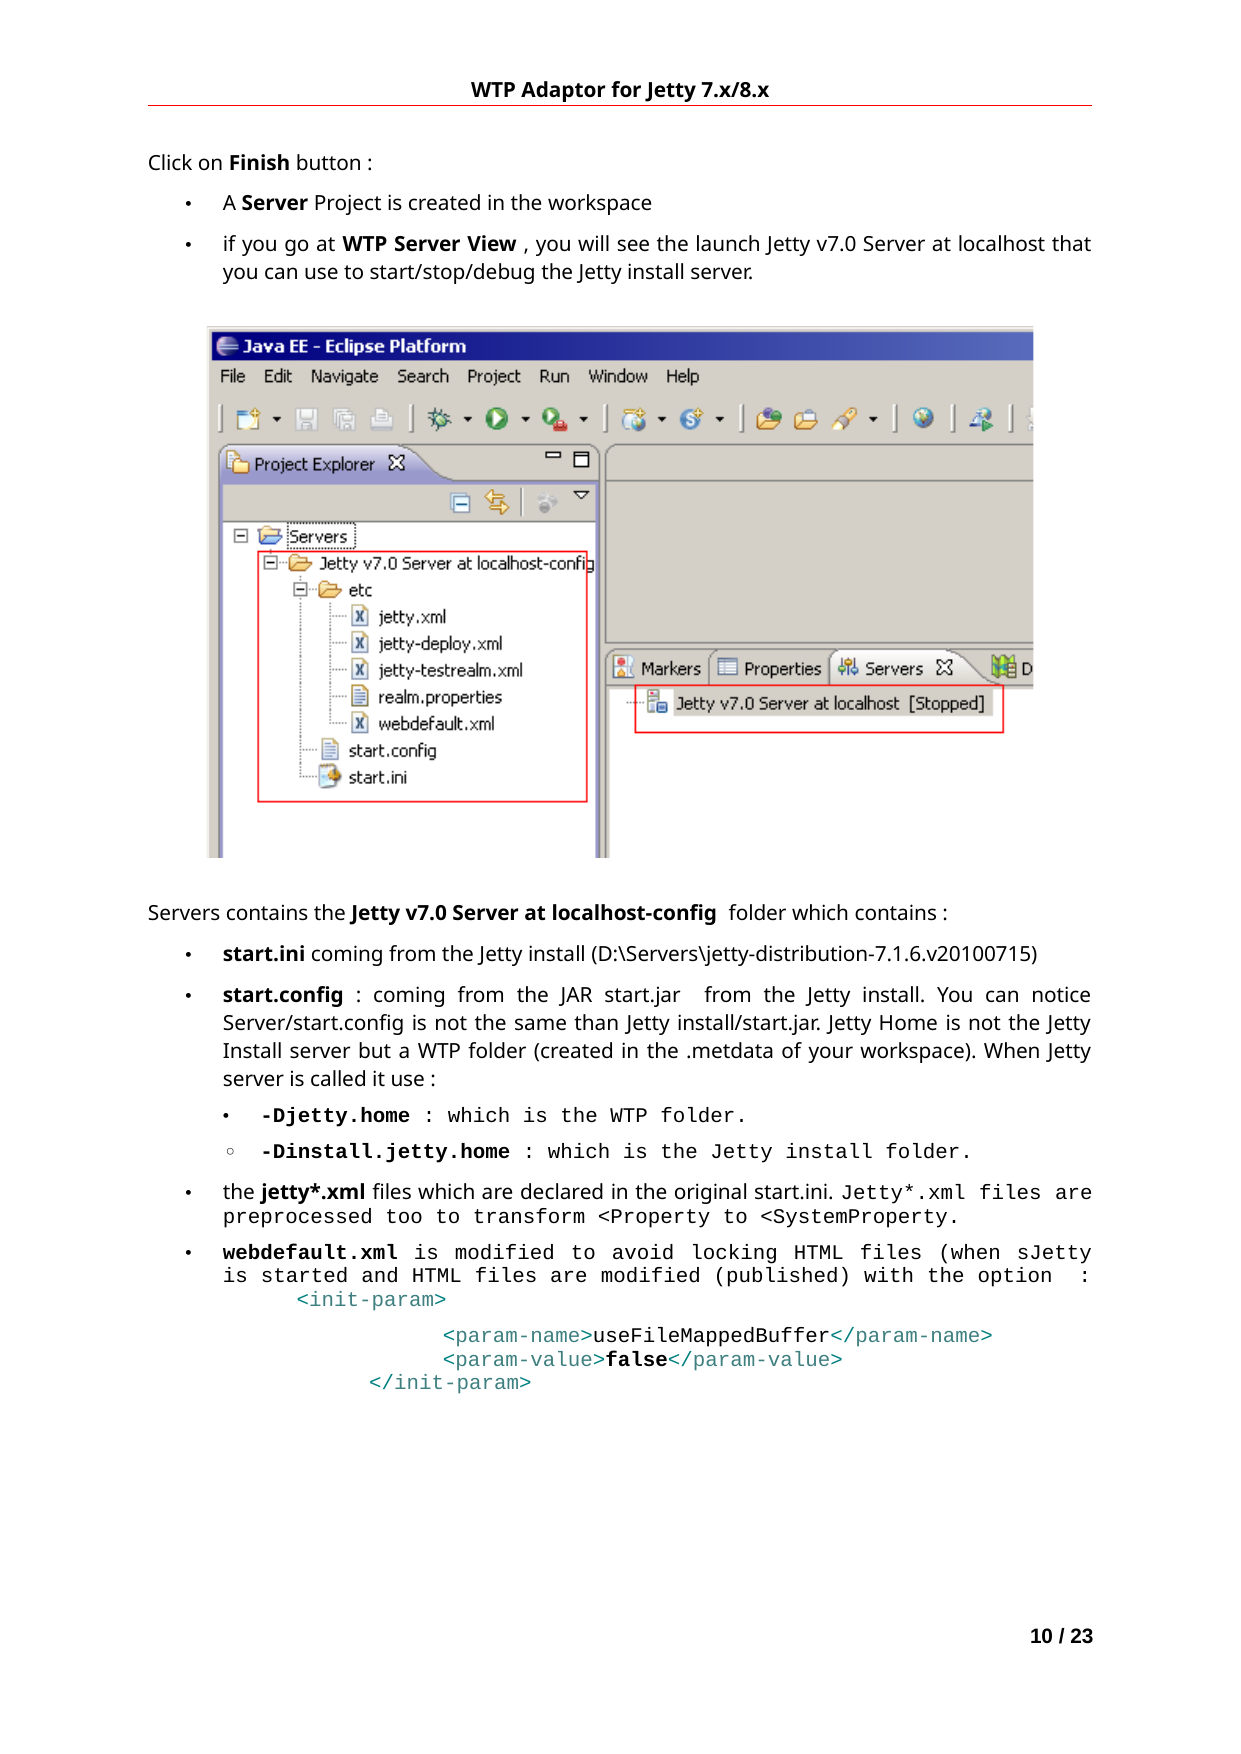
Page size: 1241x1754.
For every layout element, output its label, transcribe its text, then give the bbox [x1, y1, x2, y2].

list -Djetty.home : which is the WTP folder. [223, 1105, 1092, 1129]
text <param-value>false</param-value> [148, 1349, 1092, 1372]
list the jetty*.xml files which are declared in the original start.ini. Jetty*.xml files are preprocessed too to transform <Property to <SystemProperty. [185, 1177, 1092, 1229]
list if you go at WTP Server View , you will see the launch Jetty v7.0 Server at localhost that you can use to start/stop/debug the Jetty install server. [185, 229, 1092, 286]
text Click on Finish button : [148, 148, 1092, 176]
list A Server Project is created in the workspace [185, 188, 1092, 217]
text Servers contains the Jetty v7.0 Server at localhost-config folder which contains : [148, 898, 1092, 927]
list start.config : coming from the JAR start.jar from the Jetty install. You can notice Server/start.config is not the same than Jetty install/start.jar. Jetty Home is not the Jetty Install server but a WTP folder (created in the .metdata of your workspace). When Jetty server is called it use : [185, 980, 1092, 1093]
text <param-name>useFileMappedBuffer</param-name> [148, 1325, 1092, 1349]
list webdefault.xml is modified to avoid locking HTML files (when sJetty is started and HTML files are modified (published) with the option : <init-param> [185, 1242, 1092, 1313]
list start.ini coming from the Jetty install (D:\Servers\jetty-distribution-7.1.6.v20100715) [185, 939, 1092, 967]
text </init-param> [148, 1372, 1092, 1396]
list -Dinstall.jetty.home : which is the Jetty install folder. [223, 1141, 1092, 1165]
